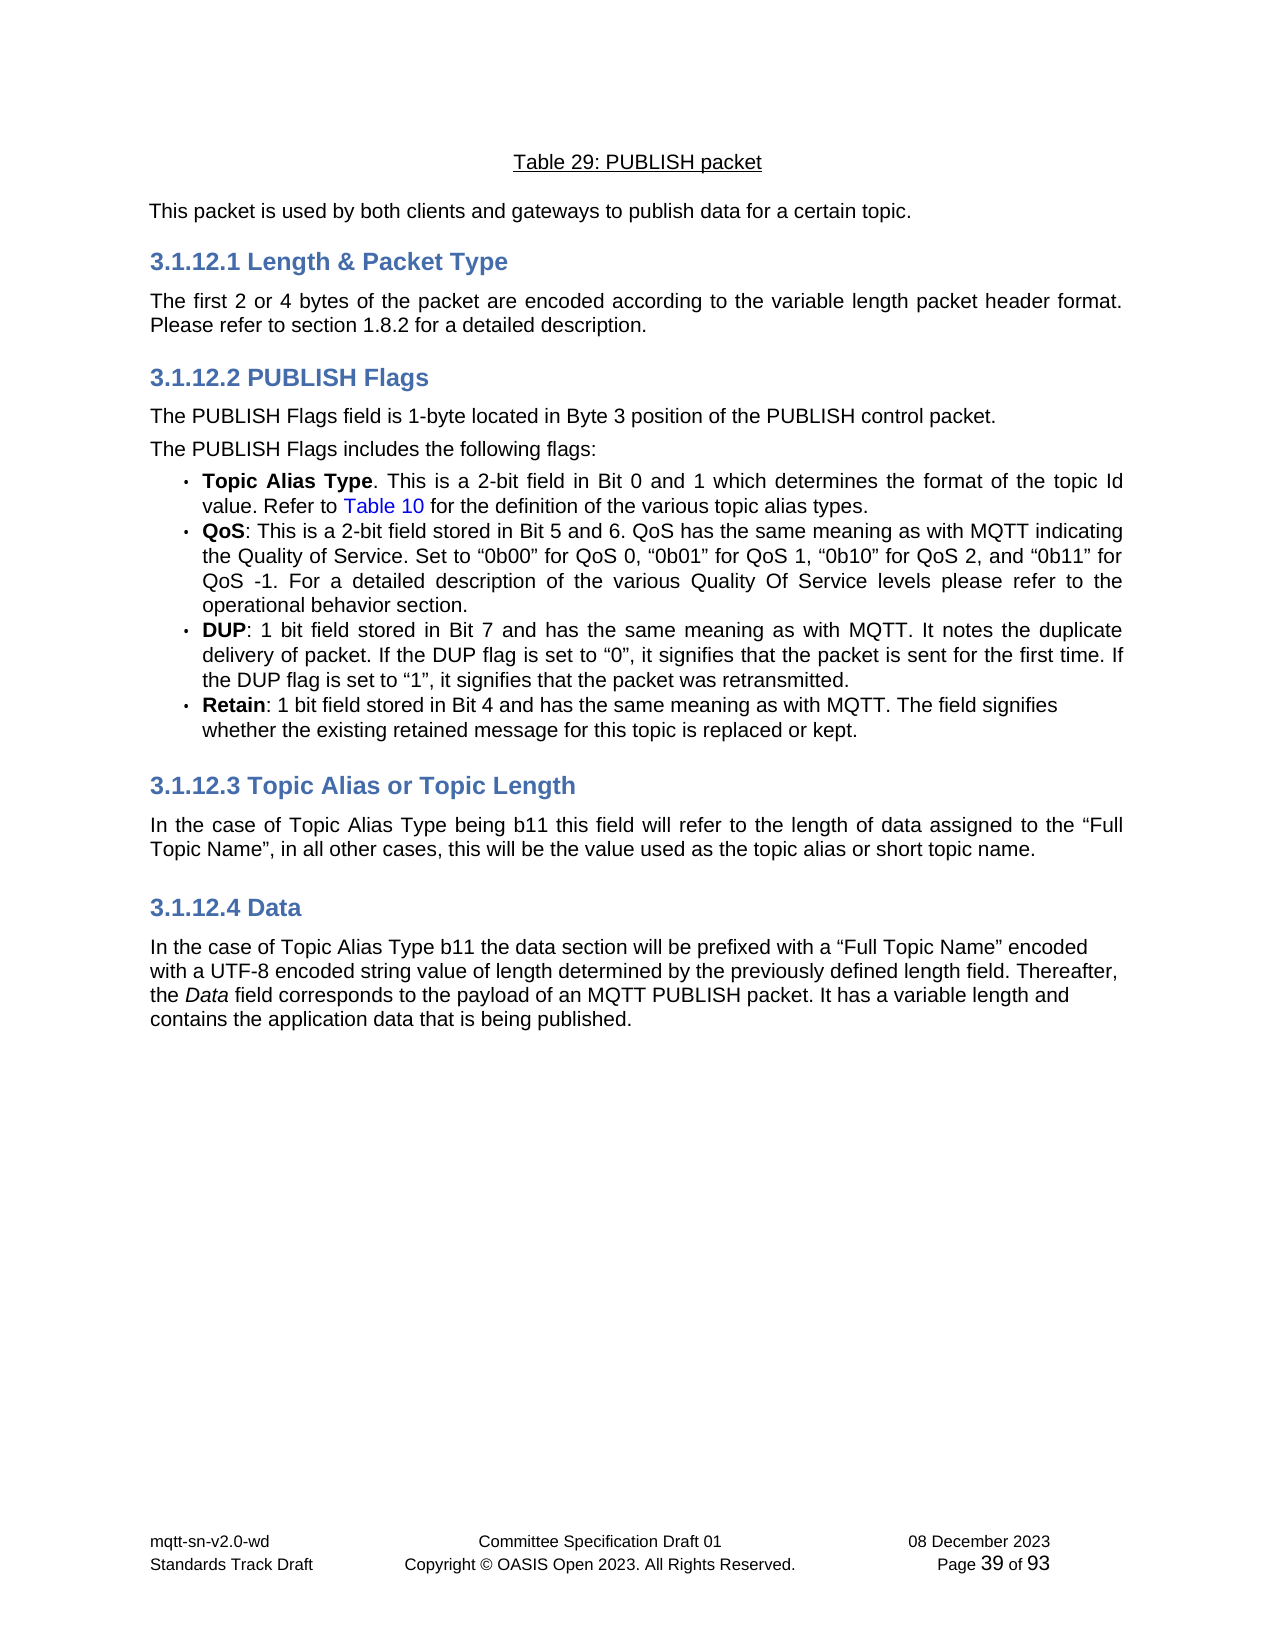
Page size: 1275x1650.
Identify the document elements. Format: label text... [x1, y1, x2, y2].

text In the case of Topic Alias Type being b11 this field will refer to the length of data assigned to the “Full Topic Name”, in all other cases, this will be the value used as the topic alias or short topic name. [150, 812, 1124, 861]
list QoS: This is a 2-bit field stored in Bit 5 and 6. QoS has the same meaning as with MQTT indicating the Quality of Service. Set to “0b00” for QoS 0, “0b01” for QoS 1, “0b10” for QoS 2, and “0b11” for QoS -1. For a detailed description of the various Quality Of Service levels please refer to the operational behavior section. [181, 519, 1124, 617]
text In the case of Topic Alias Type b11 the data section will be prefixed with a “Full Topic Name” encoded with a UTF-8 encoded string value of length determined by the previously defined length field. Thereafter, the Data field corresponds to the payload of an MQTT PUBLISH packet. It has a variable length and contains the application data that is being published. [150, 935, 1125, 1031]
list Topic Alias Type. This is a 2-bit field in Bit 0 and 1 which determines the format of the topic Id value. Refer to Table 10 for the definition of the various topic alias types. [181, 469, 1124, 518]
text Table 29: PUBLISH packet [150, 150, 1125, 174]
subtitle 3.1.12.2 PUBLISH Flags [150, 363, 1124, 392]
text The PUBLISH Flags field is 1-byte located in Byte 3 position of the PUBLISH control packet. [150, 404, 1124, 428]
subtitle 3.1.12.1 Length & Packet Type [150, 247, 1124, 276]
text This packet is used by both clients and gateways to publish data for a certain topic. [148, 198, 1124, 222]
text The first 2 or 4 bytes of the packet are encoded according to the variable length packet header format. Please refer to section 1.8.2 for a detailed description. [150, 289, 1124, 337]
text The PUBLISH Flags includes the following flags: [150, 436, 1124, 460]
subtitle 3.1.12.4 Data [150, 893, 1124, 922]
list DUP: 1 bit field stored in Bit 7 and has the same meaning as with MQTT. It notes the duplicate delivery of packet. If the DUP flag is set to “0”, it signifies that the packet is sent for the first time. If the DUP flag is set to “1”, it signifies that the packet was retransmitted. [181, 618, 1124, 692]
subtitle 3.1.12.3 Topic Alias or Topic Length [150, 771, 1124, 800]
list Retain: 1 bit field stored in Bit 4 and has the same meaning as with MQTT. The field signifies whether the existing retained message for this topic is replaced or kept. [181, 692, 1124, 742]
